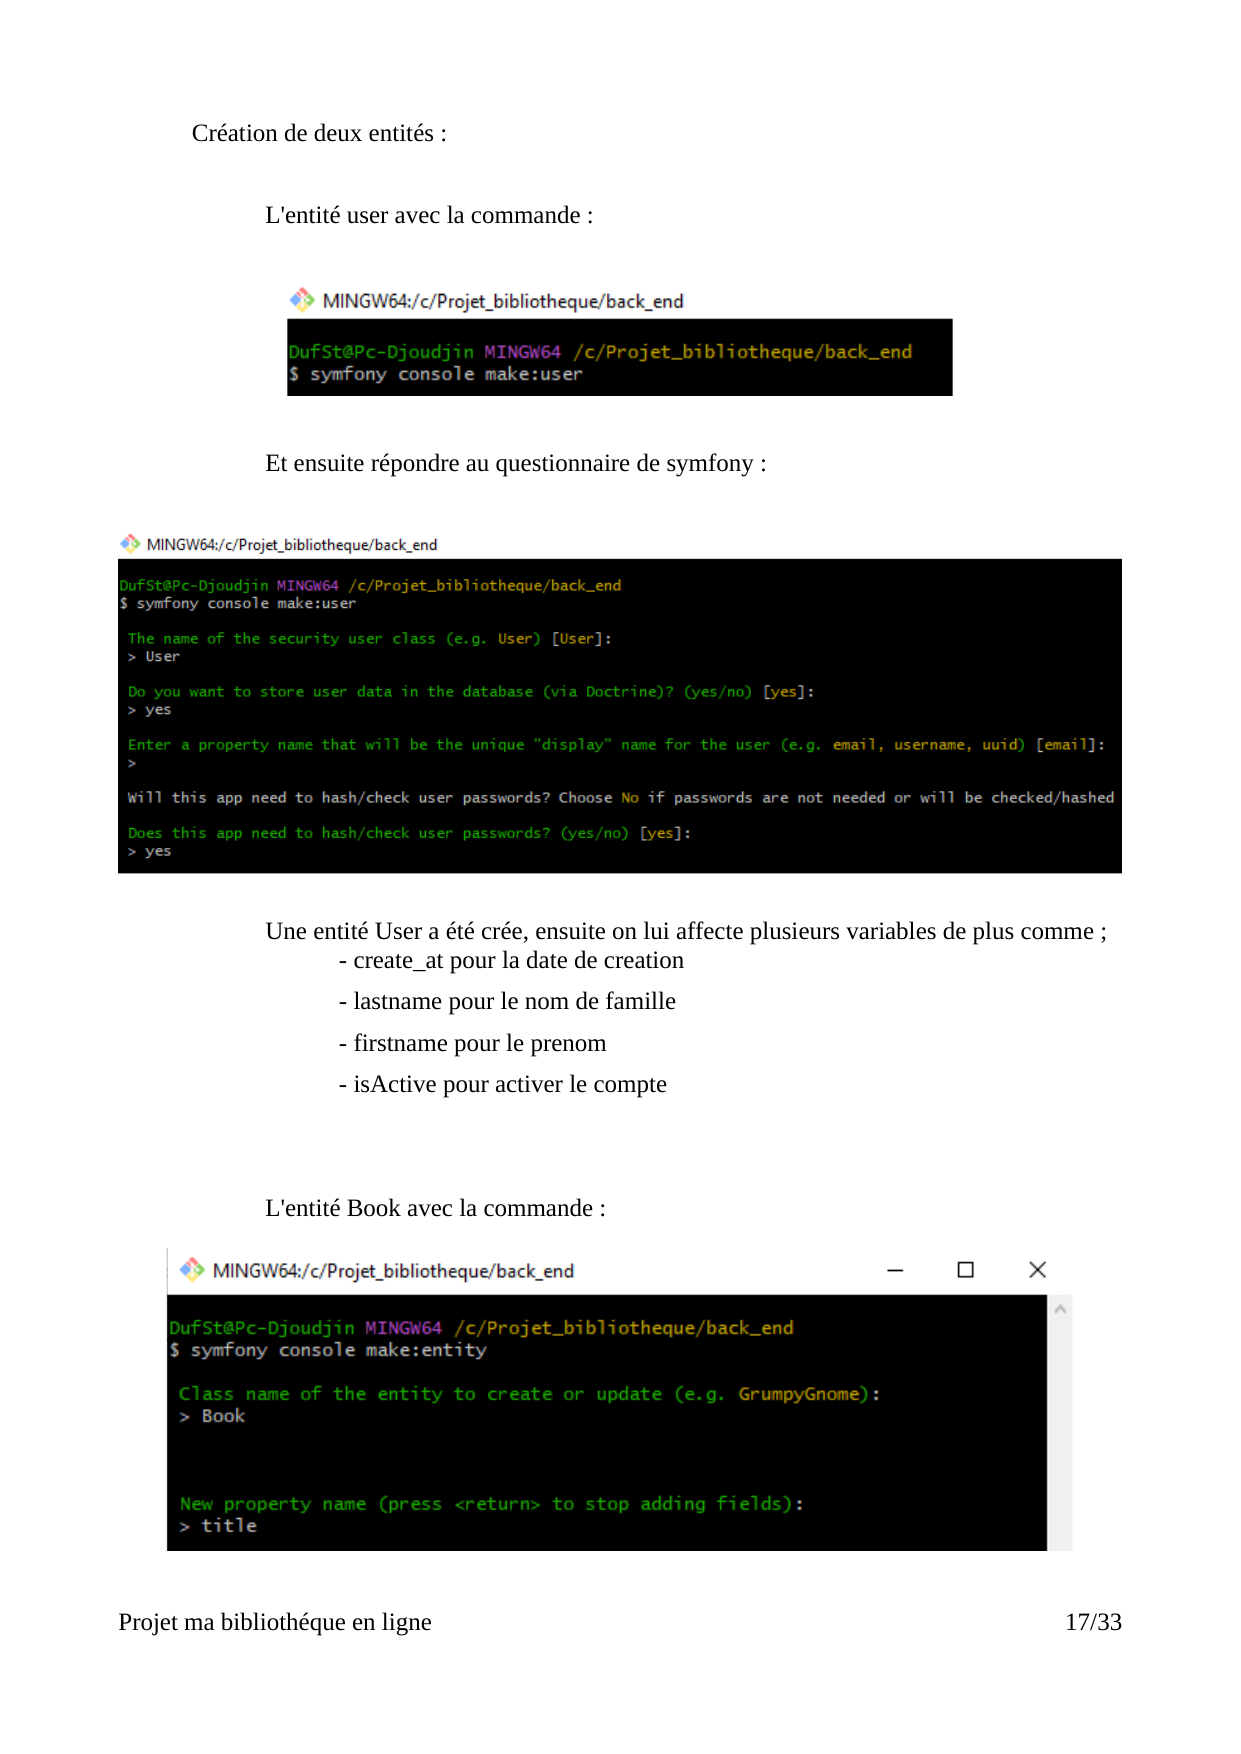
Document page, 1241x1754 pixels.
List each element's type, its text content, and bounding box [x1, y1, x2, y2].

picture [166, 1248, 1074, 1551]
text - firstname pour le prenom [118, 1028, 1122, 1056]
text Et ensuite répondre au questionnaire de symfony : [118, 448, 1122, 477]
text Création de deux entités : [118, 118, 1122, 147]
picture [287, 283, 953, 396]
picture [118, 530, 1122, 876]
text - isActive pour activer le compte [118, 1069, 1122, 1098]
text Une entité User a été crée, ensuite on lui affecte plusieurs variables de plus comme ; - create_at pour la date de creation [118, 916, 1122, 974]
text L'entité user avec la commande : [118, 201, 1122, 229]
text L'entité Book avec la commande : [118, 1193, 1122, 1221]
text - lastname pour le nom de famille [118, 986, 1122, 1015]
